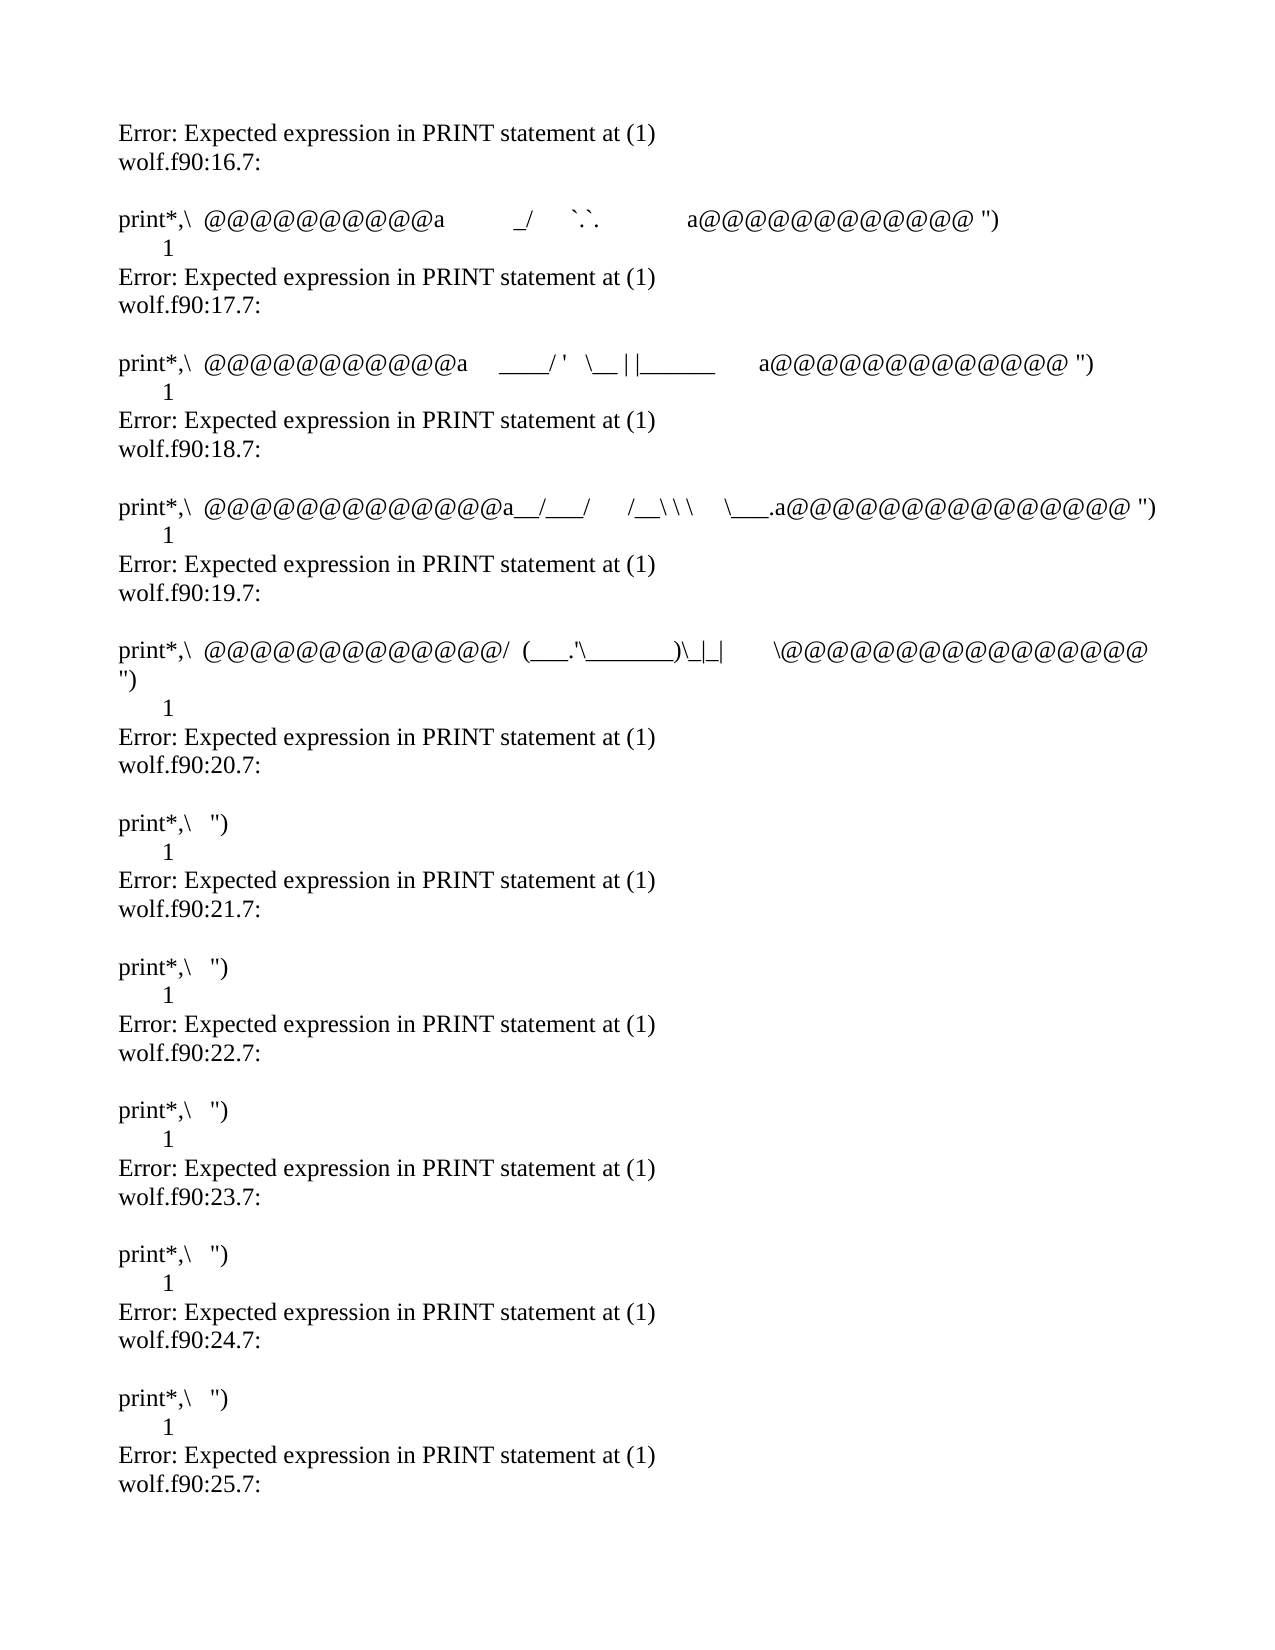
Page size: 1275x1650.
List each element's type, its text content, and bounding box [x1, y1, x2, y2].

text Error: Expected expression in PRINT statement at (1) [118, 406, 1157, 434]
text print*,\ ") [118, 1383, 1157, 1412]
text print*,\ ") [118, 1096, 1157, 1124]
text Error: Expected expression in PRINT statement at (1) [118, 1441, 1157, 1469]
text wolf.f90:24.7: [118, 1326, 1157, 1354]
text wolf.f90:20.7: [118, 751, 1157, 779]
text 1 [118, 377, 1157, 406]
text Error: Expected expression in PRINT statement at (1) [118, 1153, 1157, 1182]
text print*,\ ") [118, 1239, 1157, 1268]
text 1 [118, 521, 1157, 549]
text 1 [118, 1124, 1157, 1153]
text wolf.f90:18.7: [118, 434, 1157, 463]
text wolf.f90:22.7: [118, 1038, 1157, 1067]
text 1 [118, 981, 1157, 1009]
text print*,\ ") [118, 952, 1157, 981]
text wolf.f90:17.7: [118, 291, 1157, 319]
text wolf.f90:16.7: [118, 147, 1157, 176]
text Error: Expected expression in PRINT statement at (1) [118, 722, 1157, 751]
text wolf.f90:21.7: [118, 894, 1157, 923]
text print*,\ @@@@@@@@@@@a ____/ ' \__ | |______ a@@@@@@@@@@@@@ ") [118, 348, 1157, 377]
text 1 [118, 233, 1157, 262]
text Error: Expected expression in PRINT statement at (1) [118, 866, 1157, 894]
text print*,\ @@@@@@@@@@@@@a__/___/ /__\ \ \ \___.a@@@@@@@@@@@@@@@ ") [118, 492, 1157, 521]
text Error: Expected expression in PRINT statement at (1) [118, 262, 1157, 291]
text print*,\ @@@@@@@@@@@@@/ (___.'\_______)\_|_| \@@@@@@@@@@@@@@@@ ") [118, 636, 1157, 693]
text wolf.f90:23.7: [118, 1182, 1157, 1211]
text 1 [118, 693, 1157, 722]
text Error: Expected expression in PRINT statement at (1) [118, 1009, 1157, 1038]
text print*,\ ") [118, 808, 1157, 837]
text print*,\ @@@@@@@@@@a _/ `.`. a@@@@@@@@@@@@ ") [118, 204, 1157, 233]
text wolf.f90:19.7: [118, 578, 1157, 607]
text 1 [118, 1412, 1157, 1441]
text Error: Expected expression in PRINT statement at (1) [118, 549, 1157, 578]
text Error: Expected expression in PRINT statement at (1) [118, 1297, 1157, 1326]
text Error: Expected expression in PRINT statement at (1) [118, 118, 1157, 147]
text 1 [118, 837, 1157, 866]
text 1 [118, 1268, 1157, 1297]
text wolf.f90:25.7: [118, 1469, 1157, 1498]
